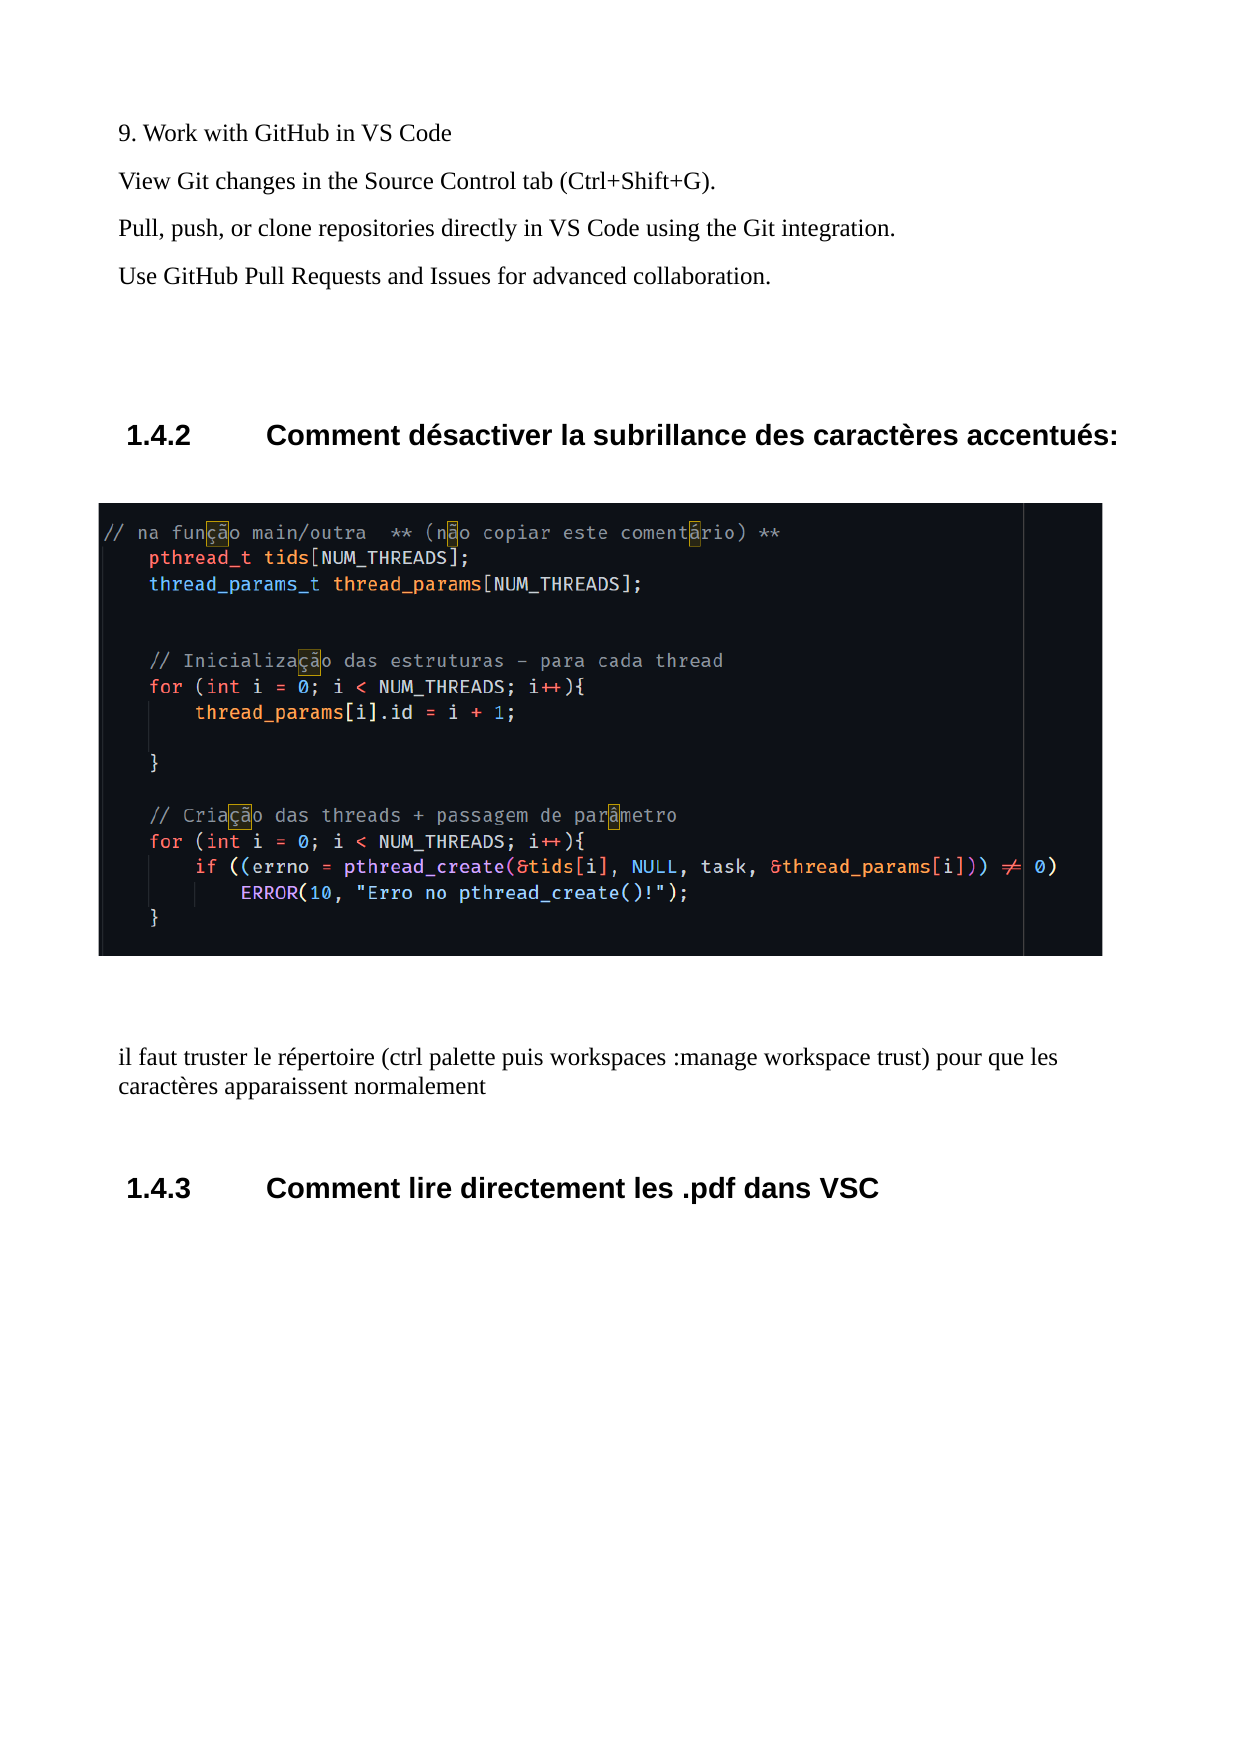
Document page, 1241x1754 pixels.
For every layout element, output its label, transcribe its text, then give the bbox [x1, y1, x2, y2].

subtitle Comment lire directement les .pdf dans VSC [118, 1172, 1122, 1205]
text 9. Work with GitHub in VS Code [118, 118, 1122, 147]
picture [98, 503, 1103, 956]
subtitle Comment désactiver la subrillance des caractères accentués: [118, 418, 1122, 452]
text Use GitHub Pull Requests and Issues for advanced collaboration. [118, 261, 1122, 290]
text Pull, push, or clone repositories directly in VS Code using the Git integration. [118, 213, 1122, 242]
text View Git changes in the Source Control tab (Ctrl+Shift+G). [118, 166, 1122, 194]
text il faut truster le répertoire (ctrl palette puis workspaces :manage workspace trust) pour que les caractères apparaissent normalement [118, 1042, 1122, 1099]
